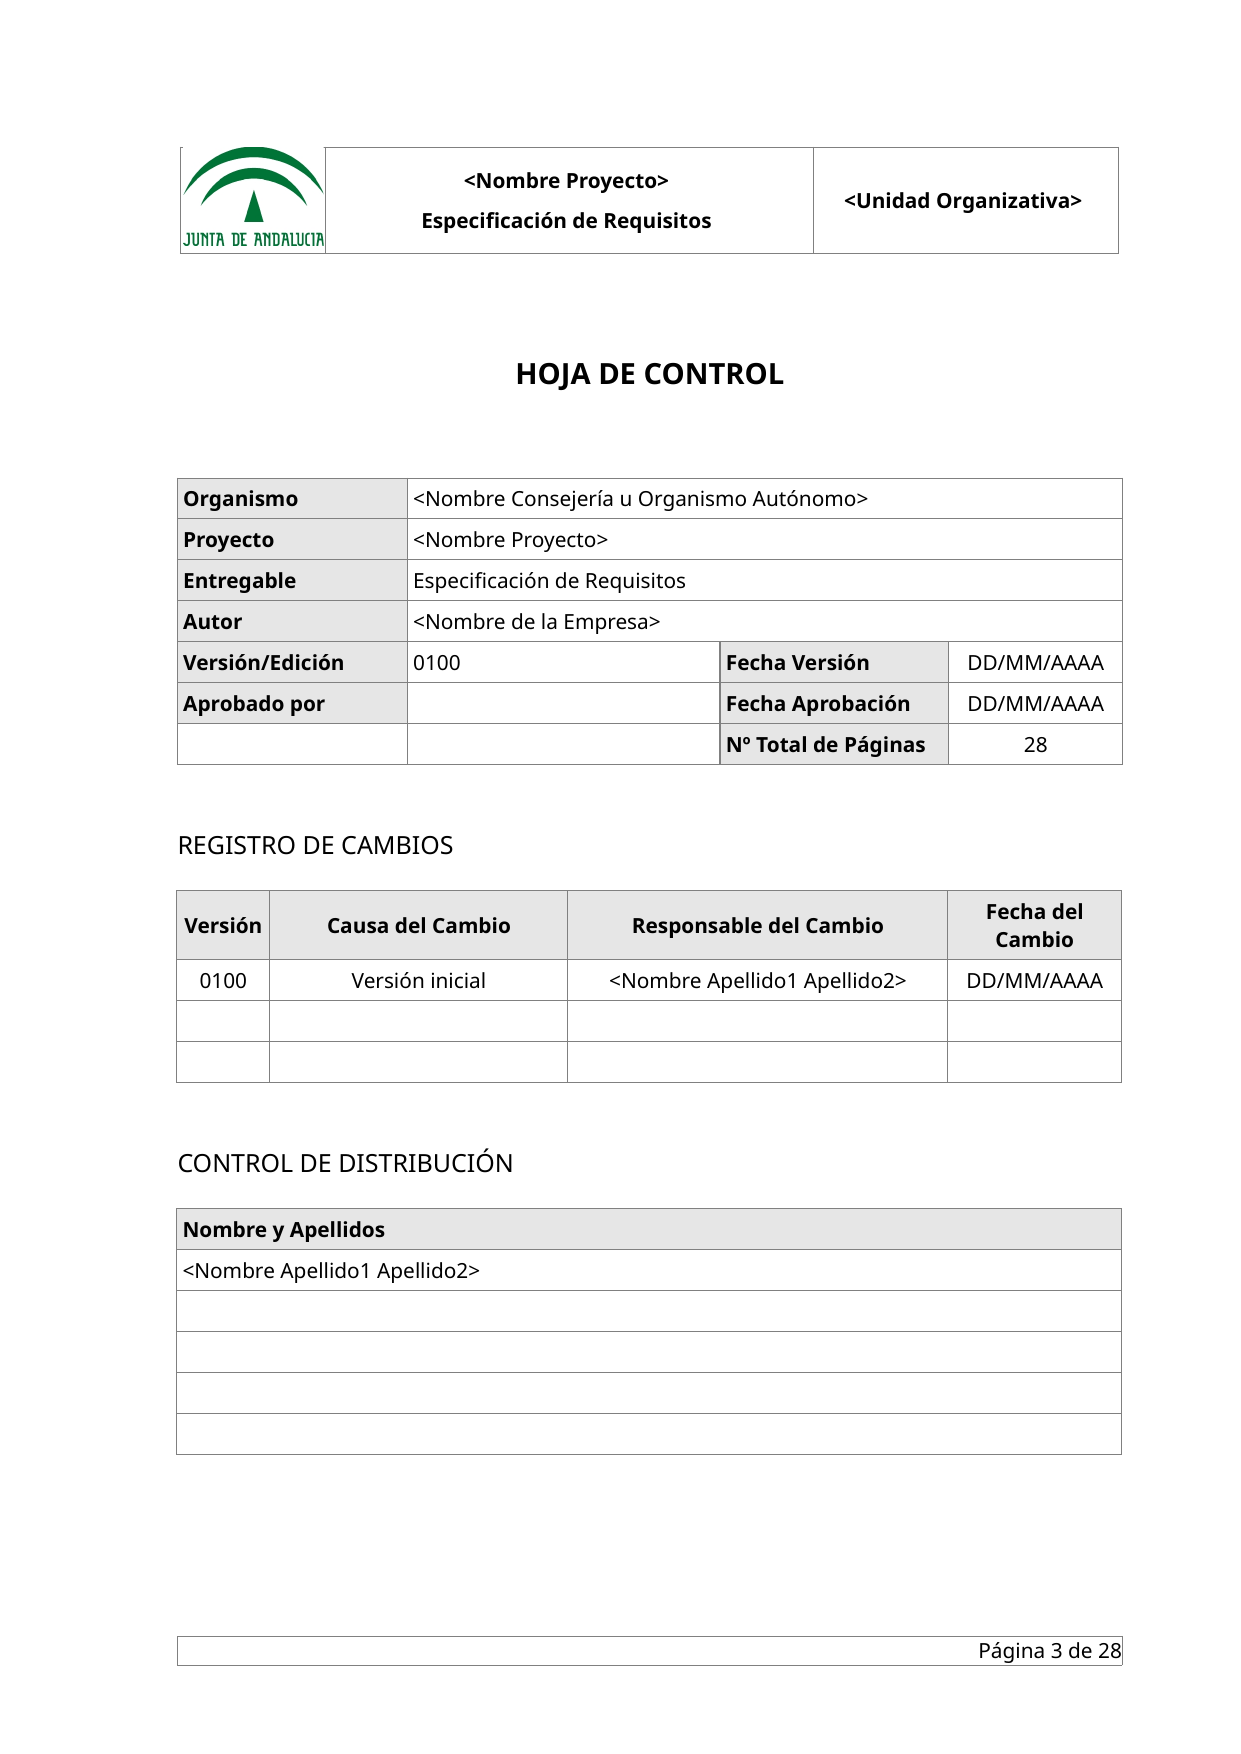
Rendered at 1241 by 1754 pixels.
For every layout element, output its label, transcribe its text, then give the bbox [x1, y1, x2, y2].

table_cell [177, 1414, 1121, 1454]
table_cell 29 [949, 724, 1122, 764]
table_cell [177, 1042, 269, 1082]
table_cell 0100 [408, 642, 719, 682]
table_cell [270, 1042, 567, 1082]
table_header <Nombre Consejería u Organismo Autónomo> [408, 479, 1122, 518]
table_cell [948, 1001, 1121, 1041]
table_header Versión [177, 891, 269, 959]
table_cell Versión/Edición [178, 642, 407, 682]
table_cell [948, 1042, 1121, 1082]
table_cell DD/MM/AAAA [949, 642, 1122, 682]
table_cell 0100 [177, 960, 269, 1000]
table_cell Autor [178, 601, 407, 641]
table_cell [178, 724, 407, 764]
table_header Causa del Cambio [270, 891, 567, 959]
text CONTROL DE DISTRIBUCIÓN [177, 1146, 1122, 1180]
table_header Fecha del Cambio [948, 891, 1121, 959]
table_cell Fecha Versión [721, 642, 948, 682]
table_cell Nº Total de Páginas [721, 724, 948, 764]
table_cell Fecha Aprobación [721, 683, 948, 723]
table_cell [568, 1001, 947, 1041]
text HOJA DE CONTROL [177, 353, 1122, 393]
table_cell <Nombre Apellido1 Apellido2> [568, 960, 947, 1000]
table_cell [177, 1001, 269, 1041]
table_header Responsable del Cambio [568, 891, 947, 959]
table_cell Entregable [178, 560, 407, 600]
table_cell [270, 1001, 567, 1041]
table_header Nombre y Apellidos [177, 1209, 1121, 1249]
table_cell [568, 1042, 947, 1082]
text REGISTRO DE CAMBIOS [177, 827, 1122, 862]
table_cell Aprobado por [178, 683, 407, 723]
table_cell <Nombre Proyecto> [408, 519, 1122, 559]
table_cell [177, 1291, 1121, 1331]
table_cell Especificación de Requisitos [408, 560, 1122, 600]
table_cell [177, 1373, 1121, 1413]
table_cell DD/MM/AAAA [949, 683, 1122, 723]
table_cell <Nombre Apellido1 Apellido2> [177, 1250, 1121, 1290]
table_cell [177, 1332, 1121, 1372]
table_cell <Nombre de la Empresa> [408, 601, 1122, 641]
table_cell DD/MM/AAAA [948, 960, 1121, 1000]
table_header Organismo [178, 479, 407, 518]
table_cell [408, 683, 719, 723]
table_cell [408, 724, 719, 764]
table_cell Proyecto [178, 519, 407, 559]
table_cell Versión inicial [270, 960, 567, 1000]
